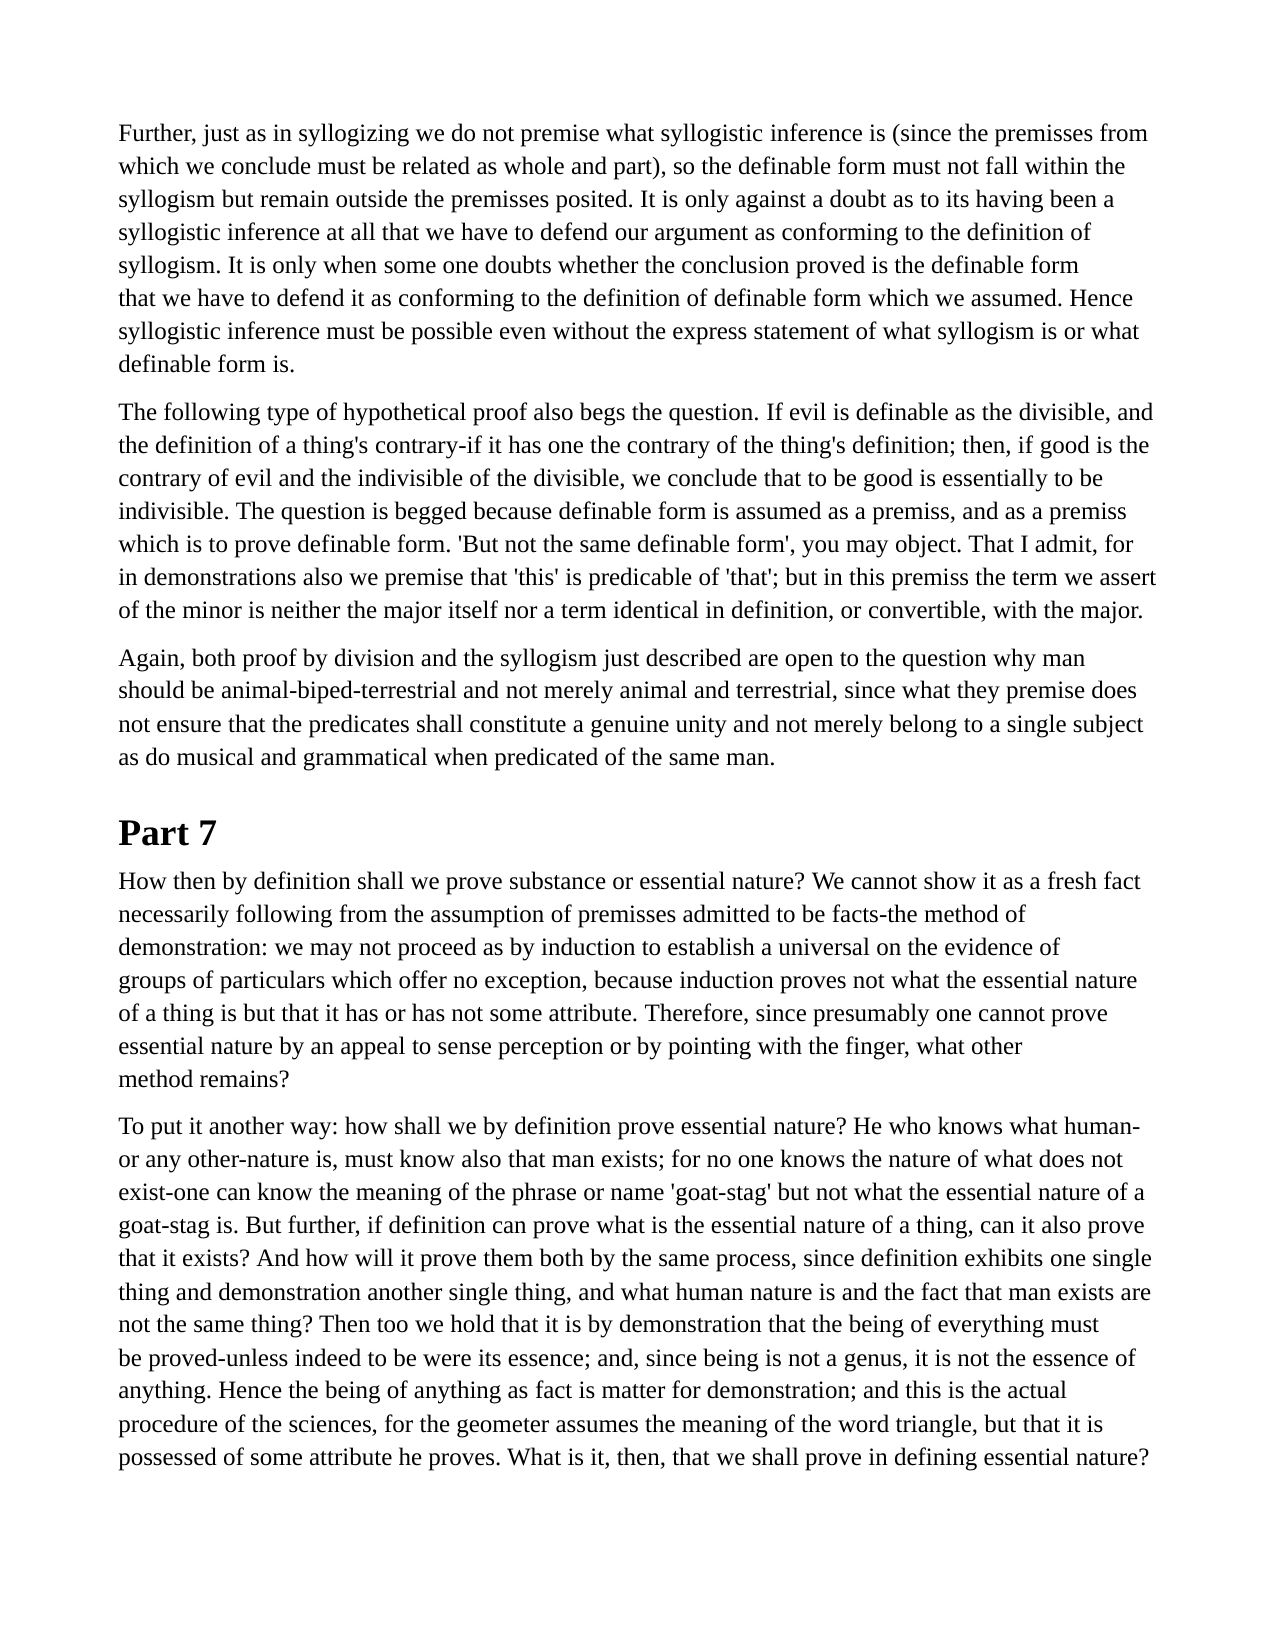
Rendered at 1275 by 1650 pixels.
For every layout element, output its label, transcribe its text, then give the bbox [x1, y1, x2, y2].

text Again, both proof by division and the syllogism just described are open to the question why man should be animal-biped-terrestrial and not merely animal and terrestrial, since what they premise does not ensure that the predicates shall constitute a genuine unity and not merely belong to a single subject as do musical and grammatical when predicated of the same man. [118, 643, 1157, 770]
text How then by definition shall we prove substance or essential nature? We cannot show it as a fresh fact necessarily following from the assumption of premisses admitted to be facts-the method of demonstration: we may not proceed as by induction to establish a universal on the evidence of groups of particulars which offer no exception, because induction proves not what the essential nature of a thing is but that it has or has not some attribute. Therefore, since presumably one cannot prove essential nature by an appeal to sense perception or by pointing with the finger, what other method remains? [118, 866, 1157, 1093]
text The following type of hypothetical proof also begs the question. If evil is definable as the divisible, and the definition of a thing's contrary-if it has one the contrary of the thing's definition; then, if good is the contrary of evil and the indivisible of the divisible, we conclude that to be good is essentially to be indivisible. The question is begged because definable form is assumed as a premiss, and as a premiss which is to prove definable form. 'But not the same definable form', you may object. That I admit, for in demonstrations also we premise that 'this' is predicable of 'that'; but in this premiss the term we assert of the minor is neither the major itself nor a term identical in definition, or convertible, with the major. [118, 397, 1157, 624]
text Further, just as in syllogizing we do not premise what syllogistic inference is (since the premisses from which we conclude must be related as whole and part), so the definable form must not fall within the syllogism but remain outside the premisses posited. It is only against a doubt as to its having been a syllogistic inference at all that we have to defend our argument as conforming to the definition of syllogism. It is only when some one doubts whether the conclusion proved is the definable form that we have to defend it as conforming to the definition of definable form which we assumed. Hence syllogistic inference must be possible even without the express statement of what syllogism is or what definable form is. [118, 118, 1157, 378]
text To put it another way: how shall we by definition prove essential nature? He who knows what human-or any other-nature is, must know also that man exists; for no one knows the nature of what does not exist-one can know the meaning of the phrase or name 'goat-stag' but not what the essential nature of a goat-stag is. But further, if definition can prove what is the essential nature of a thing, can it also prove that it exists? And how will it prove them both by the same process, since definition exhibits one single thing and demonstration another single thing, and what human nature is and the fact that man exists are not the same thing? Then too we hold that it is by demonstration that the being of everything must be proved-unless indeed to be were its essence; and, since being is not a genus, it is not the essence of anything. Hence the being of anything as fact is matter for demonstration; and this is the actual procedure of the sciences, for the geometer assumes the meaning of the word triangle, but that it is possessed of some attribute he proves. What is it, then, that we shall prove in defining essential nature? [118, 1111, 1157, 1470]
subtitle Part 7 [118, 810, 1157, 853]
